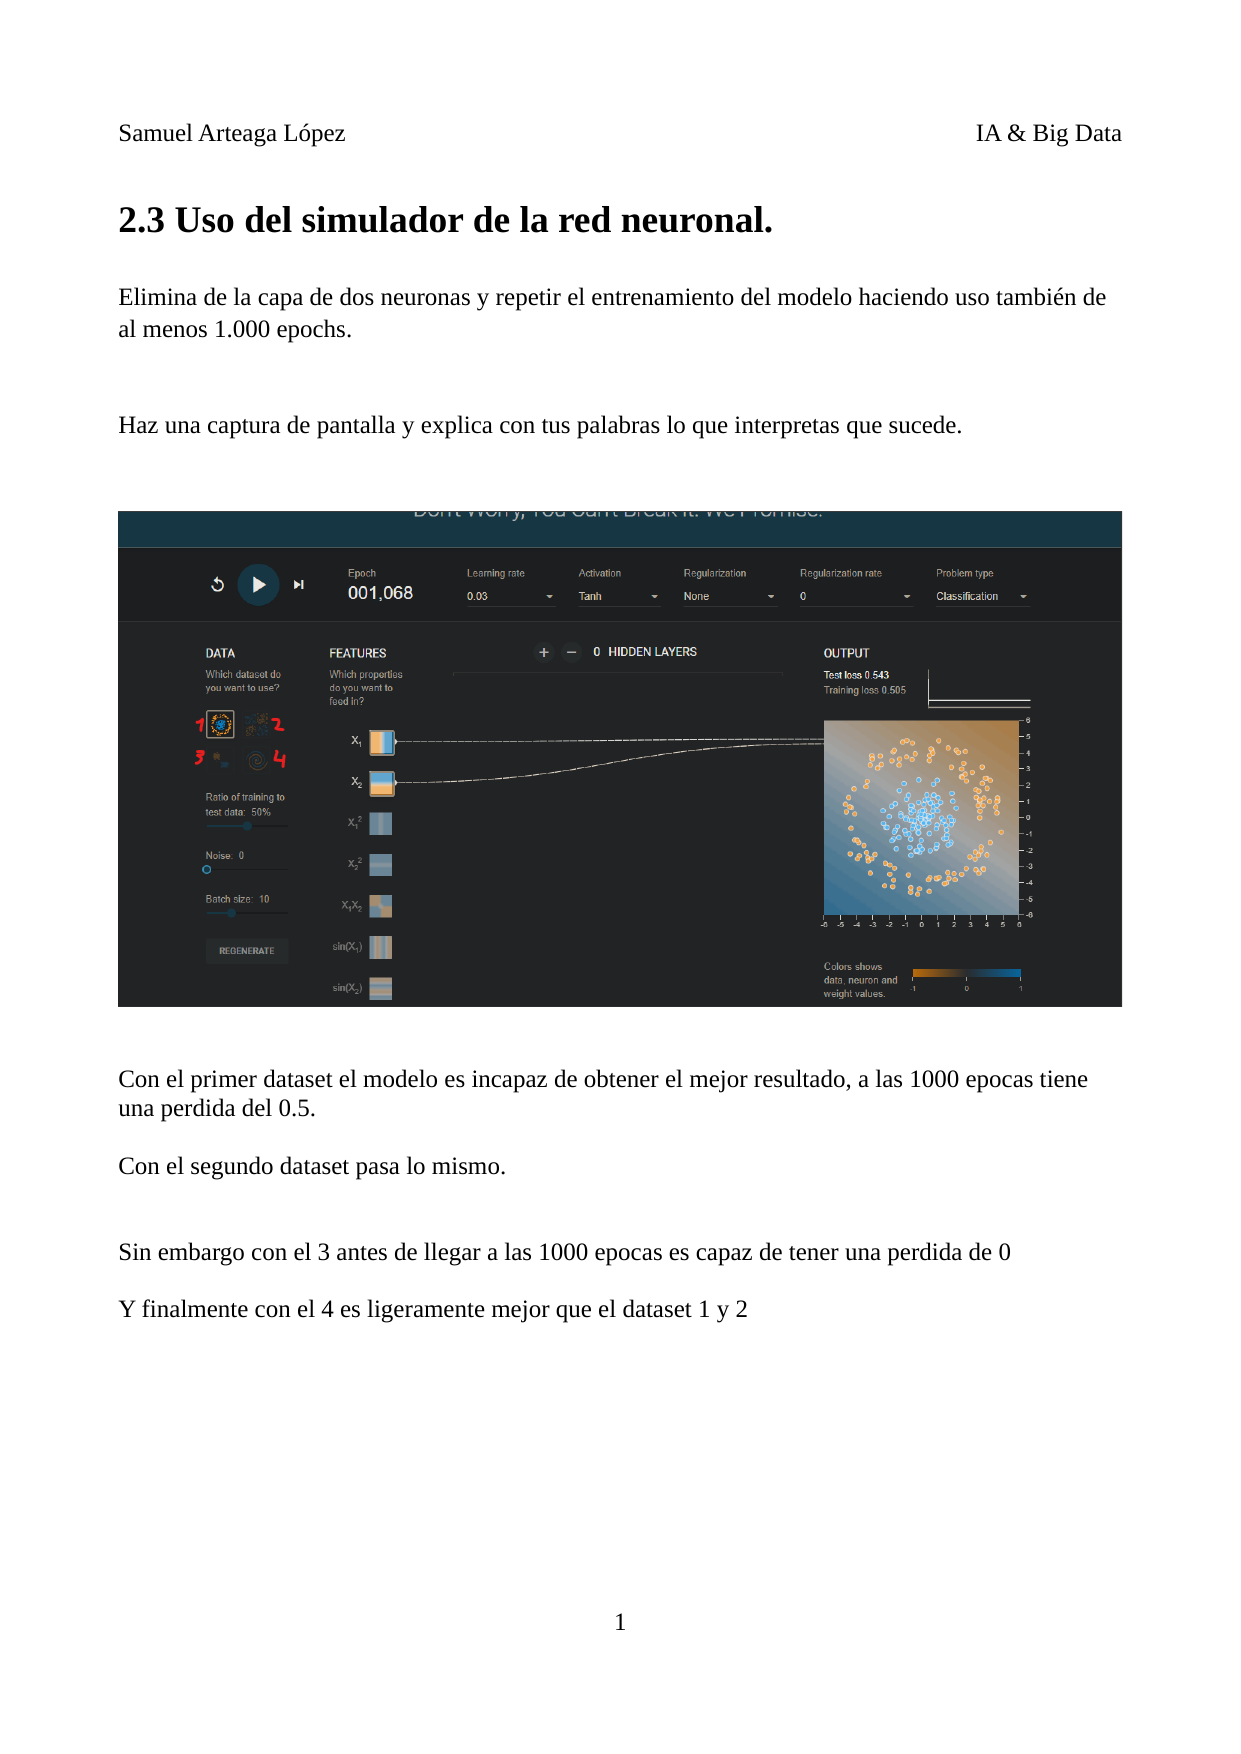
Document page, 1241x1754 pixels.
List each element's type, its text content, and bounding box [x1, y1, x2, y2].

text Haz una captura de pantalla y explica con tus palabras lo que interpretas que sucede. [118, 410, 1122, 438]
text Elimina de la capa de dos neuronas y repetir el entrenamiento del modelo haciendo uso también de al menos 1.000 epochs. [118, 282, 1122, 343]
picture [118, 511, 1123, 1007]
text Y finalmente con el 4 es ligeramente mejor que el dataset 1 y 2 [118, 1294, 1122, 1323]
text Sin embargo con el 3 antes de llegar a las 1000 epocas es capaz de tener una perdida de 0 [118, 1237, 1122, 1266]
subtitle 2.3 Uso del simulador de la red neuronal. [118, 197, 1122, 240]
text Con el segundo dataset pasa lo mismo. [118, 1151, 1122, 1179]
text Con el primer dataset el modelo es incapaz de obtener el mejor resultado, a las 1000 epocas tiene una perdida del 0.5. [118, 1064, 1122, 1122]
